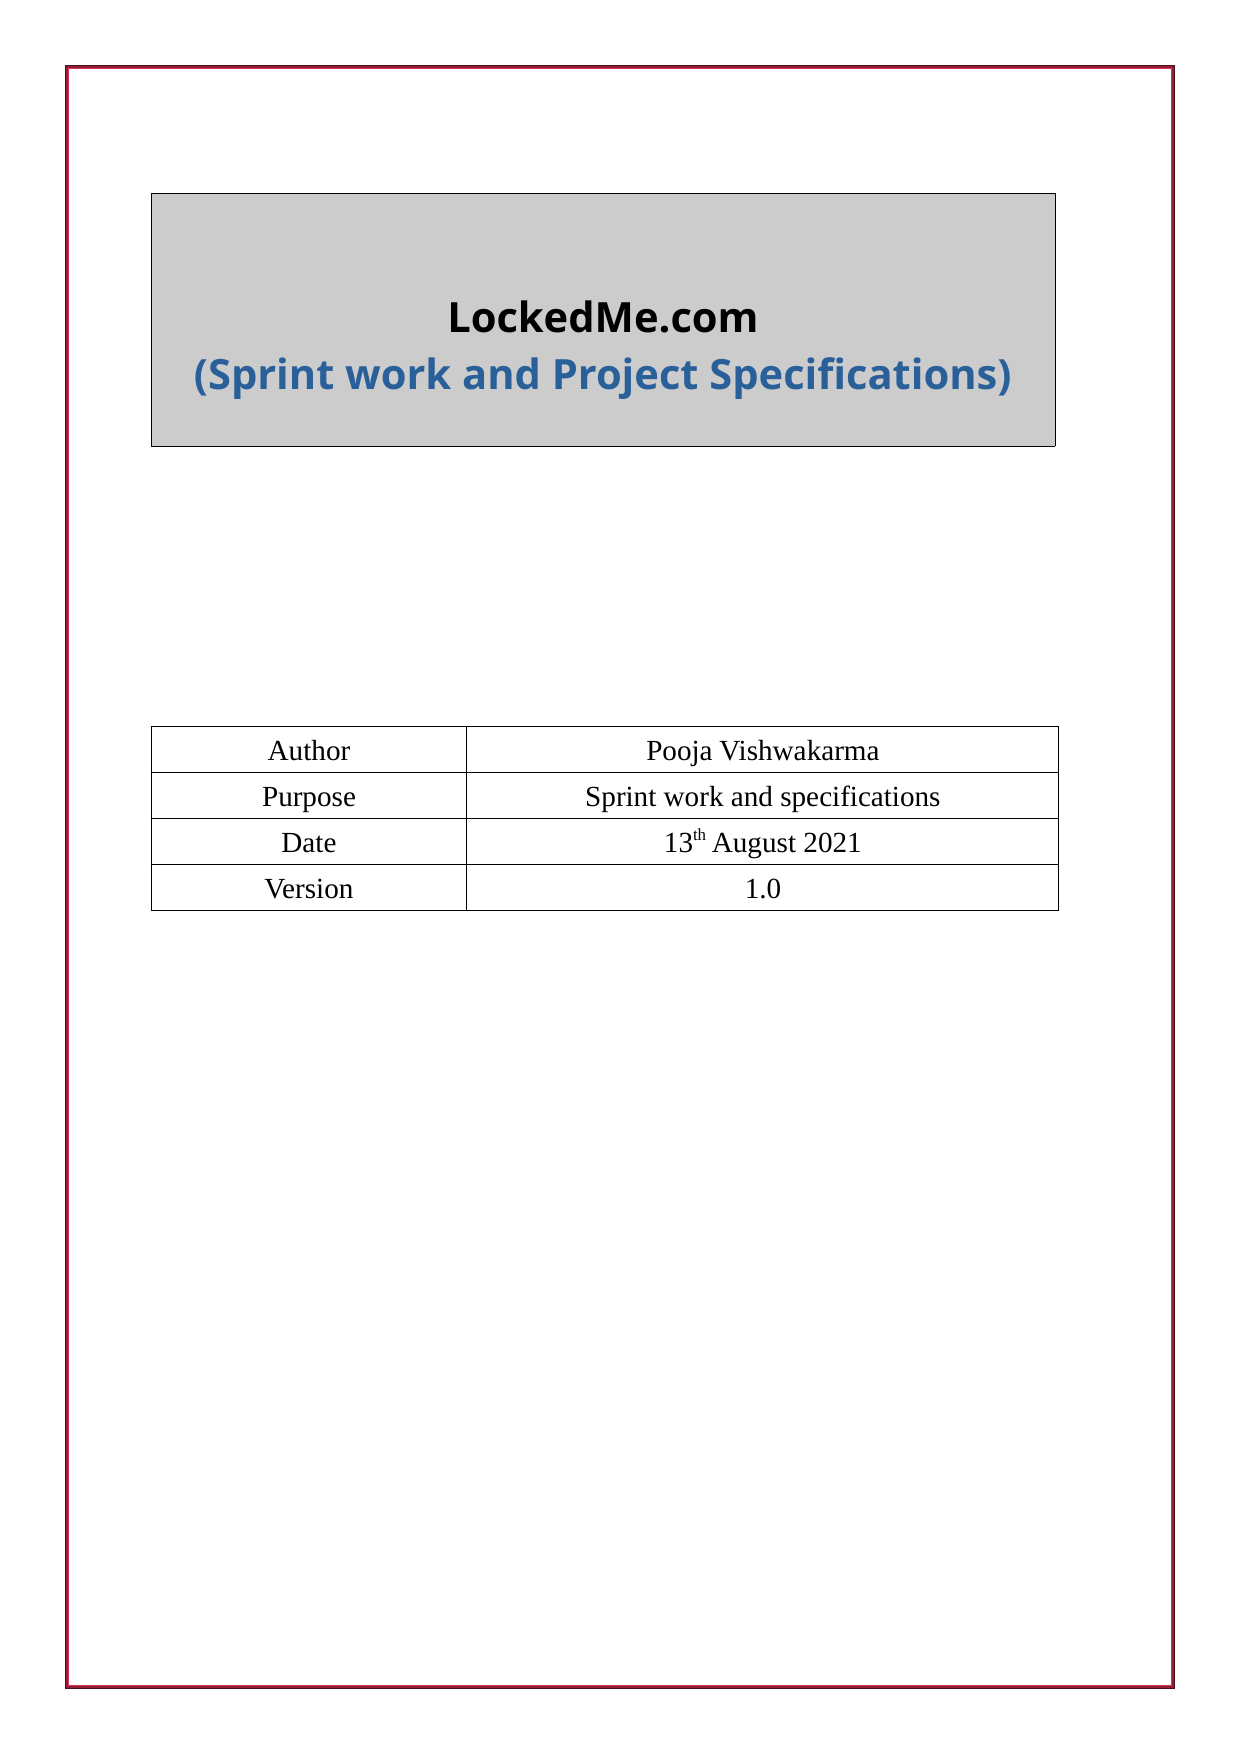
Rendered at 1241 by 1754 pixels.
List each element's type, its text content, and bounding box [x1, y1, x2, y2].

text LockedMe.com [159, 288, 1046, 345]
table_cell Purpose [152, 773, 466, 818]
table_cell 13th August 2021 [467, 819, 1058, 864]
table_cell 1.0 [467, 865, 1058, 910]
text (Sprint work and Project Specifications) [159, 345, 1046, 402]
table_cell Sprint work and specifications [467, 773, 1058, 818]
table_cell Version [152, 865, 466, 910]
table_header Pooja Vishwakarma [467, 727, 1058, 772]
table_cell Date [152, 819, 466, 864]
table_header Author [152, 727, 466, 772]
